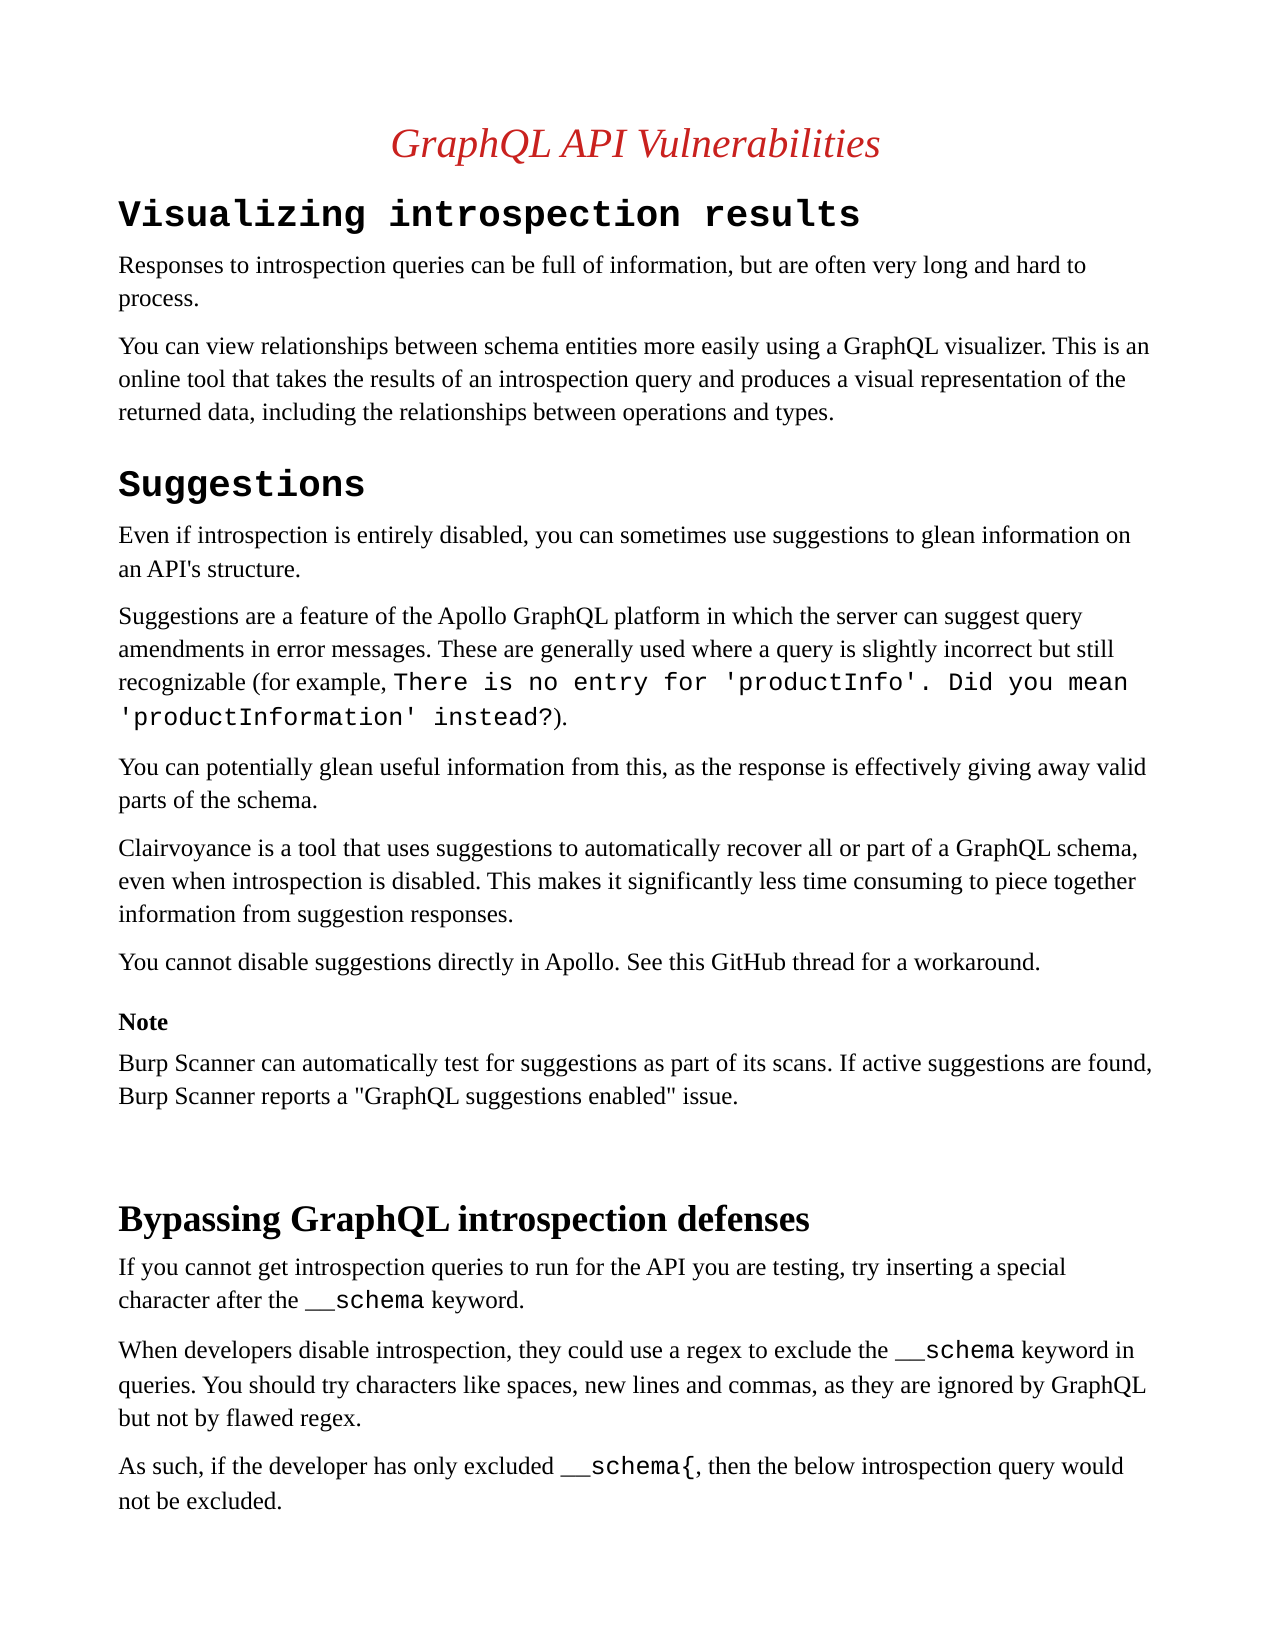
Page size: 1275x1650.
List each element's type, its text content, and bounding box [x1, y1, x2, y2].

text You can view relationships between schema entities more easily using a GraphQL visualizer. This is an online tool that takes the results of an introspection query and produces a visual representation of the returned data, including the relationships between operations and types. [118, 331, 1157, 426]
subtitle Suggestions [118, 466, 1157, 508]
subtitle Bypassing GraphQL introspection defenses [118, 1197, 1157, 1240]
subtitle Visualizing introspection results [118, 196, 1157, 238]
text Responses to introspection queries can be full of information, but are often very long and hard to process. [118, 251, 1157, 312]
text Even if introspection is entirely disabled, you can sometimes use suggestions to glean information on an API's structure. [118, 521, 1157, 582]
text If you cannot get introspection queries to run for the API you are testing, try inserting a special character after the __schema keyword. [118, 1252, 1157, 1316]
text Clairvoyance is a tool that uses suggestions to automatically recover all or part of a GraphQL schema, even when introspection is disabled. This makes it significantly less time consuming to piece together information from suggestion responses. [118, 833, 1157, 928]
subtitle Note [118, 1007, 1157, 1036]
text You can potentially glean useful information from this, as the response is effectively giving away valid parts of the schema. [118, 752, 1157, 814]
text Burp Scanner can automatically test for suggestions as part of its scans. If active suggestions are found, Burp Scanner reports a "GraphQL suggestions enabled" issue. [118, 1048, 1157, 1110]
text As such, if the developer has only excluded __schema{, then the below introspection query would not be excluded. [118, 1451, 1157, 1515]
text You cannot disable suggestions directly in Apollo. See this GitHub thread for a workaround. [118, 947, 1157, 975]
text When developers disable introspection, they could use a regex to exclude the __schema keyword in queries. You should try characters like spaces, new lines and commas, as they are ignored by GraphQL but not by flawed regex. [118, 1335, 1157, 1432]
text Suggestions are a feature of the Apollo GraphQL platform in which the server can suggest query amendments in error messages. These are generally used where a query is slightly incorrect but still recognizable (for example, There is no entry for 'productInfo'. Did you mean 'productInformation' instead?). [118, 601, 1157, 733]
